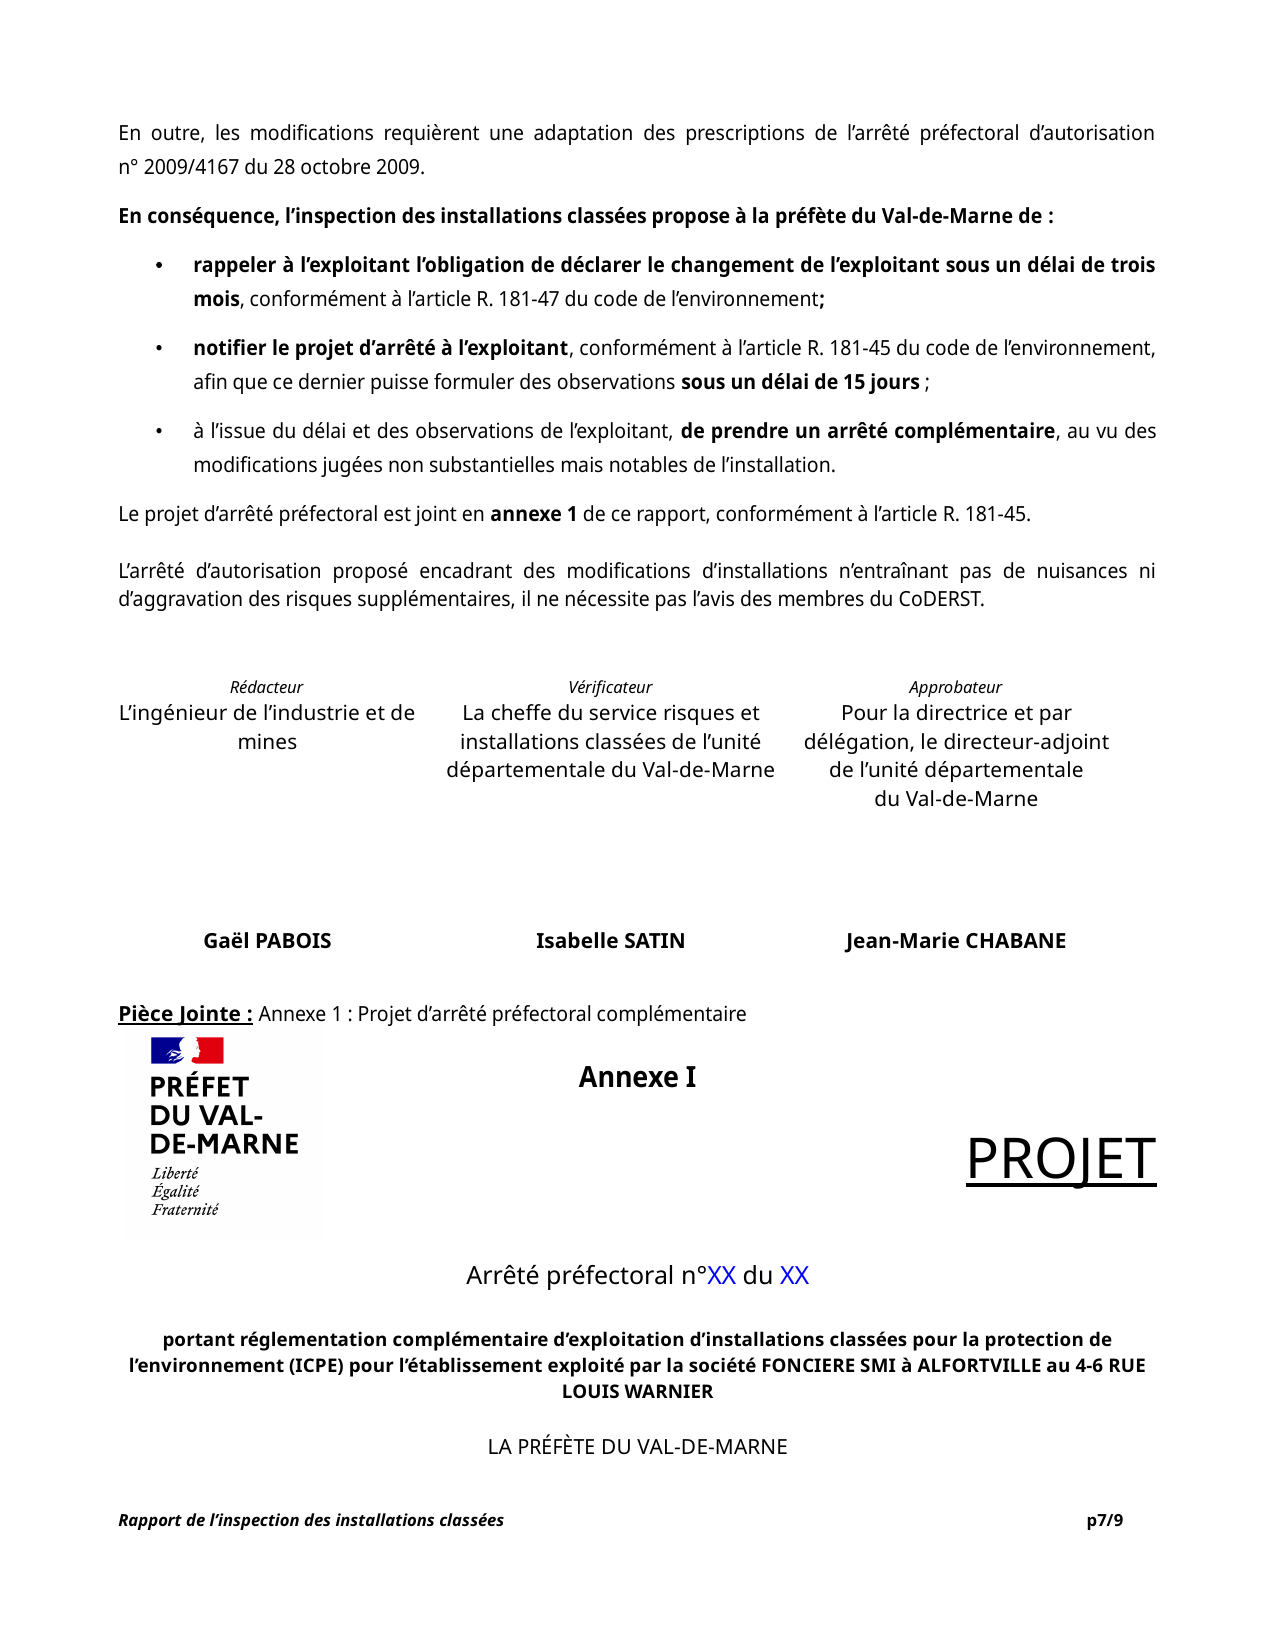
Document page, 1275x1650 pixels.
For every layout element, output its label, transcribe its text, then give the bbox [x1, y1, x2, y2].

list notifier le projet d’arrêté à l’exploitant, conformément à l’article R. 181-45 du code de l’environnement, afin que ce dernier puisse formuler des observations sous un délai de 15 jours ; [156, 333, 1157, 395]
text Arrêté préfectoral n°XX du XX [118, 1258, 1157, 1292]
list à l’issue du délai et des observations de l’exploitant, de prendre un arrêté complémentaire, au vu des modifications jugées non substantielles mais notables de l’installation. [156, 416, 1157, 478]
text Le projet d’arrêté préfectoral est joint en annexe 1 de ce rapport, conformément à l’article R. 181-45. [118, 498, 1157, 527]
text LA PRÉFÈTE DU VAL-DE-MARNE [118, 1432, 1157, 1461]
table_header Rédacteur L’ingénieur de l’industrie et de mines Gaël PABOIS [104, 670, 431, 961]
table_header Vérificateur La cheffe du service risques et installations classées de l’unité départementale du Val-de-Marne Isabelle SATIN [431, 670, 791, 961]
table_header Approbateur Pour la directrice et par délégation, le directeur-adjoint de l’unité départementale du Val-de-Marne Jean-Marie CHABANE [791, 670, 1122, 961]
list rappeler à l’exploitant l’obligation de déclarer le changement de l’exploitant sous un délai de trois mois, conformément à l’article R. 181-47 du code de l’environnement; [156, 250, 1157, 312]
picture [125, 1011, 181, 1023]
picture [125, 1011, 324, 1241]
text portant réglementation complémentaire d’exploitation d’installations classées pour la protection de l’environnement (ICPE) pour l’établissement exploité par la société FONCIERE SMI à ALFORTVILLE au 4-6 RUE LOUIS WARNIER [118, 1326, 1157, 1404]
text [118, 1118, 125, 1195]
text [118, 1056, 125, 1096]
text L’arrêté d’autorisation proposé encadrant des modifications d’installations n’entraînant pas de nuisances ni d’aggravation des risques supplémentaires, il ne nécessite pas l’avis des membres du CoDERST. [118, 556, 1157, 613]
text En outre, les modifications requièrent une adaptation des prescriptions de l’arrêté préfectoral d’autorisation n° 2009/4167 du 28 octobre 2009. [118, 118, 1157, 181]
text En conséquence, l’inspection des installations classées propose à la préfète du Val-de-Marne de : [118, 201, 1157, 229]
text Pièce Jointe : Annexe 1 : Projet d’arrêté préfectoral complémentaire [118, 999, 1157, 1028]
text Annexe I [324, 1056, 1157, 1096]
text PROJET [324, 1118, 1157, 1195]
